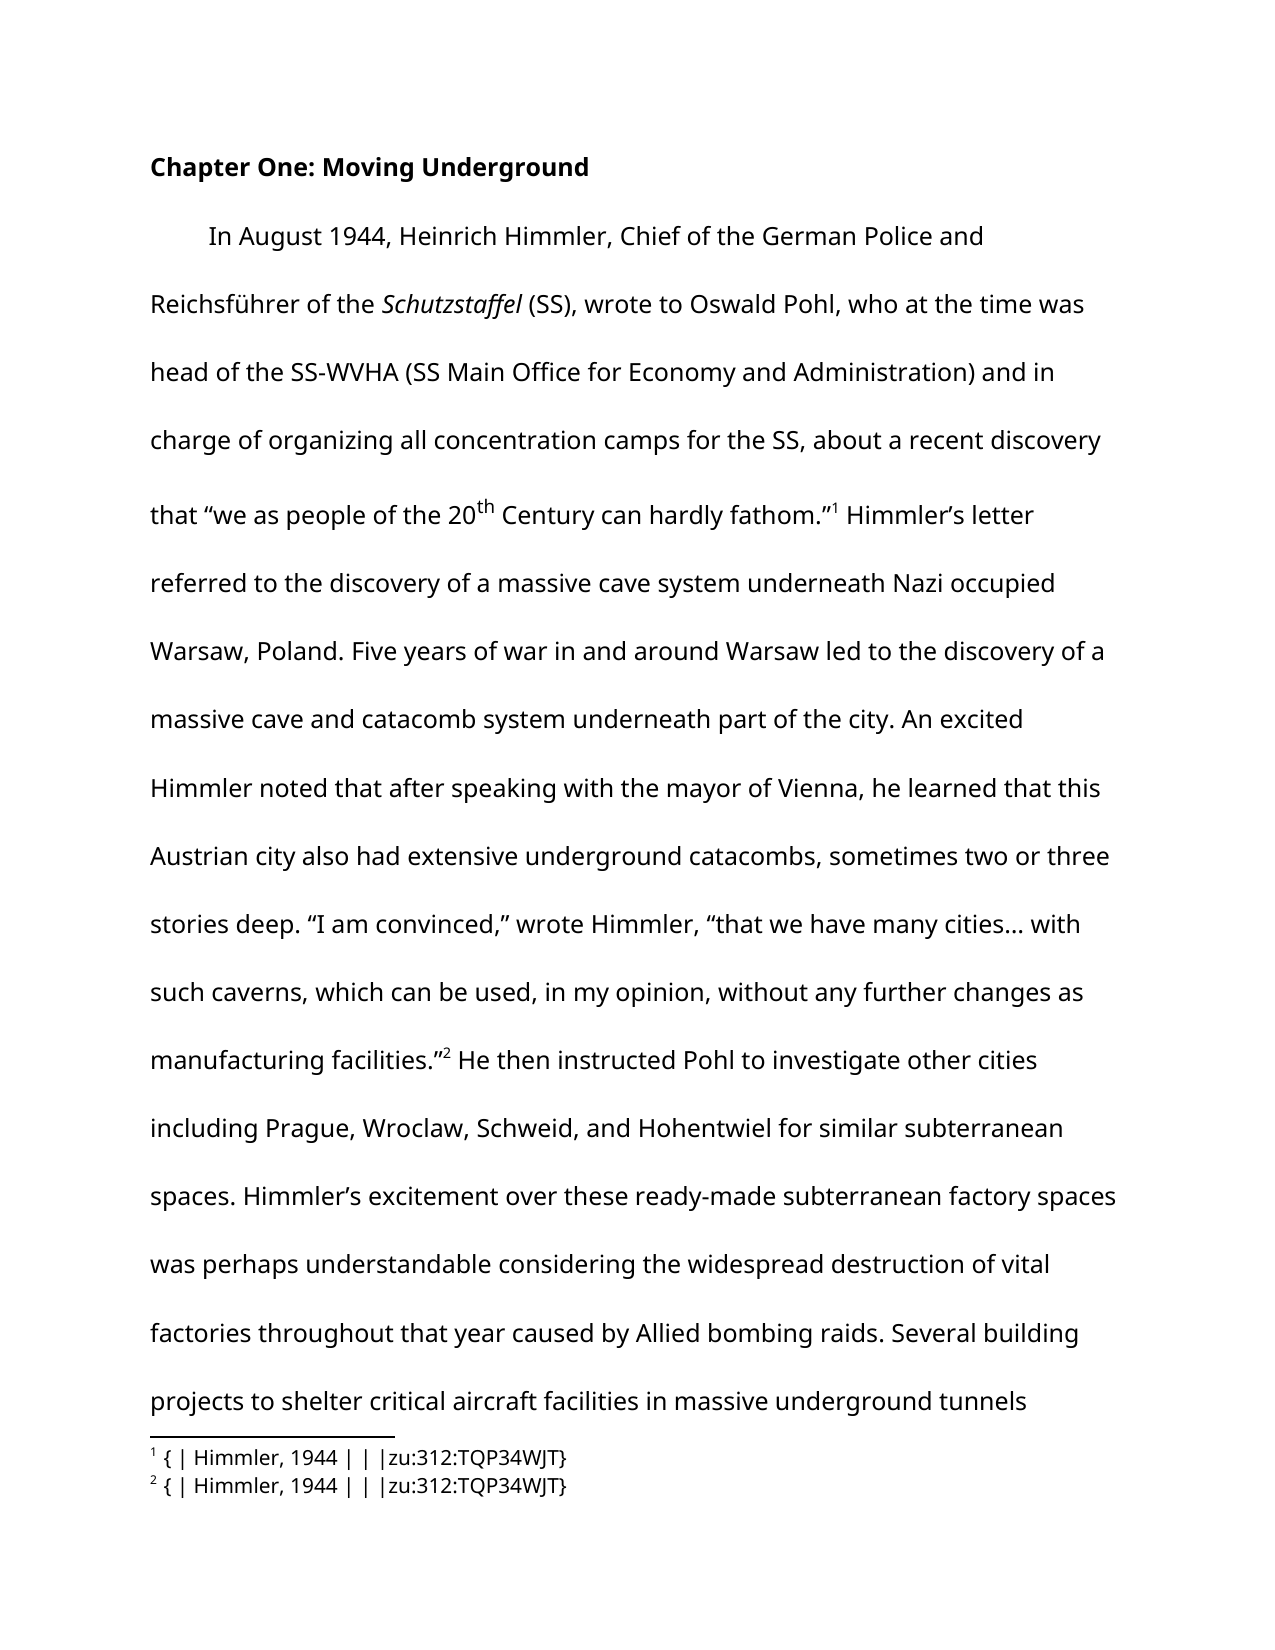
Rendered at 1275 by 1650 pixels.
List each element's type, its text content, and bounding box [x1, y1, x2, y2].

text Chapter One: Moving Underground [150, 150, 1125, 184]
text { | Himmler, 1944 | | |zu:312:TQP34WJT} [150, 1472, 1125, 1500]
text { | Himmler, 1944 | | |zu:312:TQP34WJT} [150, 1443, 1125, 1472]
text In August 1944, Heinrich Himmler, Chief of the German Police and Reichsführer of the Schutzstaffel (SS), wrote to Oswald Pohl, who at the time was head of the SS-WVHA (SS Main Office for Economy and Administration) and in charge of organizing all concentration camps for the SS, about a recent discovery that “we as people of the 20th Century can hardly fathom.” Himmler’s letter referred to the discovery of a massive cave system underneath Nazi occupied Warsaw, Poland. Five years of war in and around Warsaw led to the discovery of a massive cave and catacomb system underneath part of the city. An excited Himmler noted that after speaking with the mayor of Vienna, he learned that this Austrian city also had extensive underground catacombs, sometimes two or three stories deep. “I am convinced,” wrote Himmler, “that we have many cities… with such caverns, which can be used, in my opinion, without any further changes as manufacturing facilities.” He then instructed Pohl to investigate other cities including Prague, Wroclaw, Schweid, and Hohentwiel for similar subterranean spaces. Himmler’s excitement over these ready-made subterranean factory spaces was perhaps understandable considering the widespread destruction of vital factories throughout that year caused by Allied bombing raids. Several building projects to shelter critical aircraft facilities in massive underground tunnels [150, 218, 1125, 1417]
